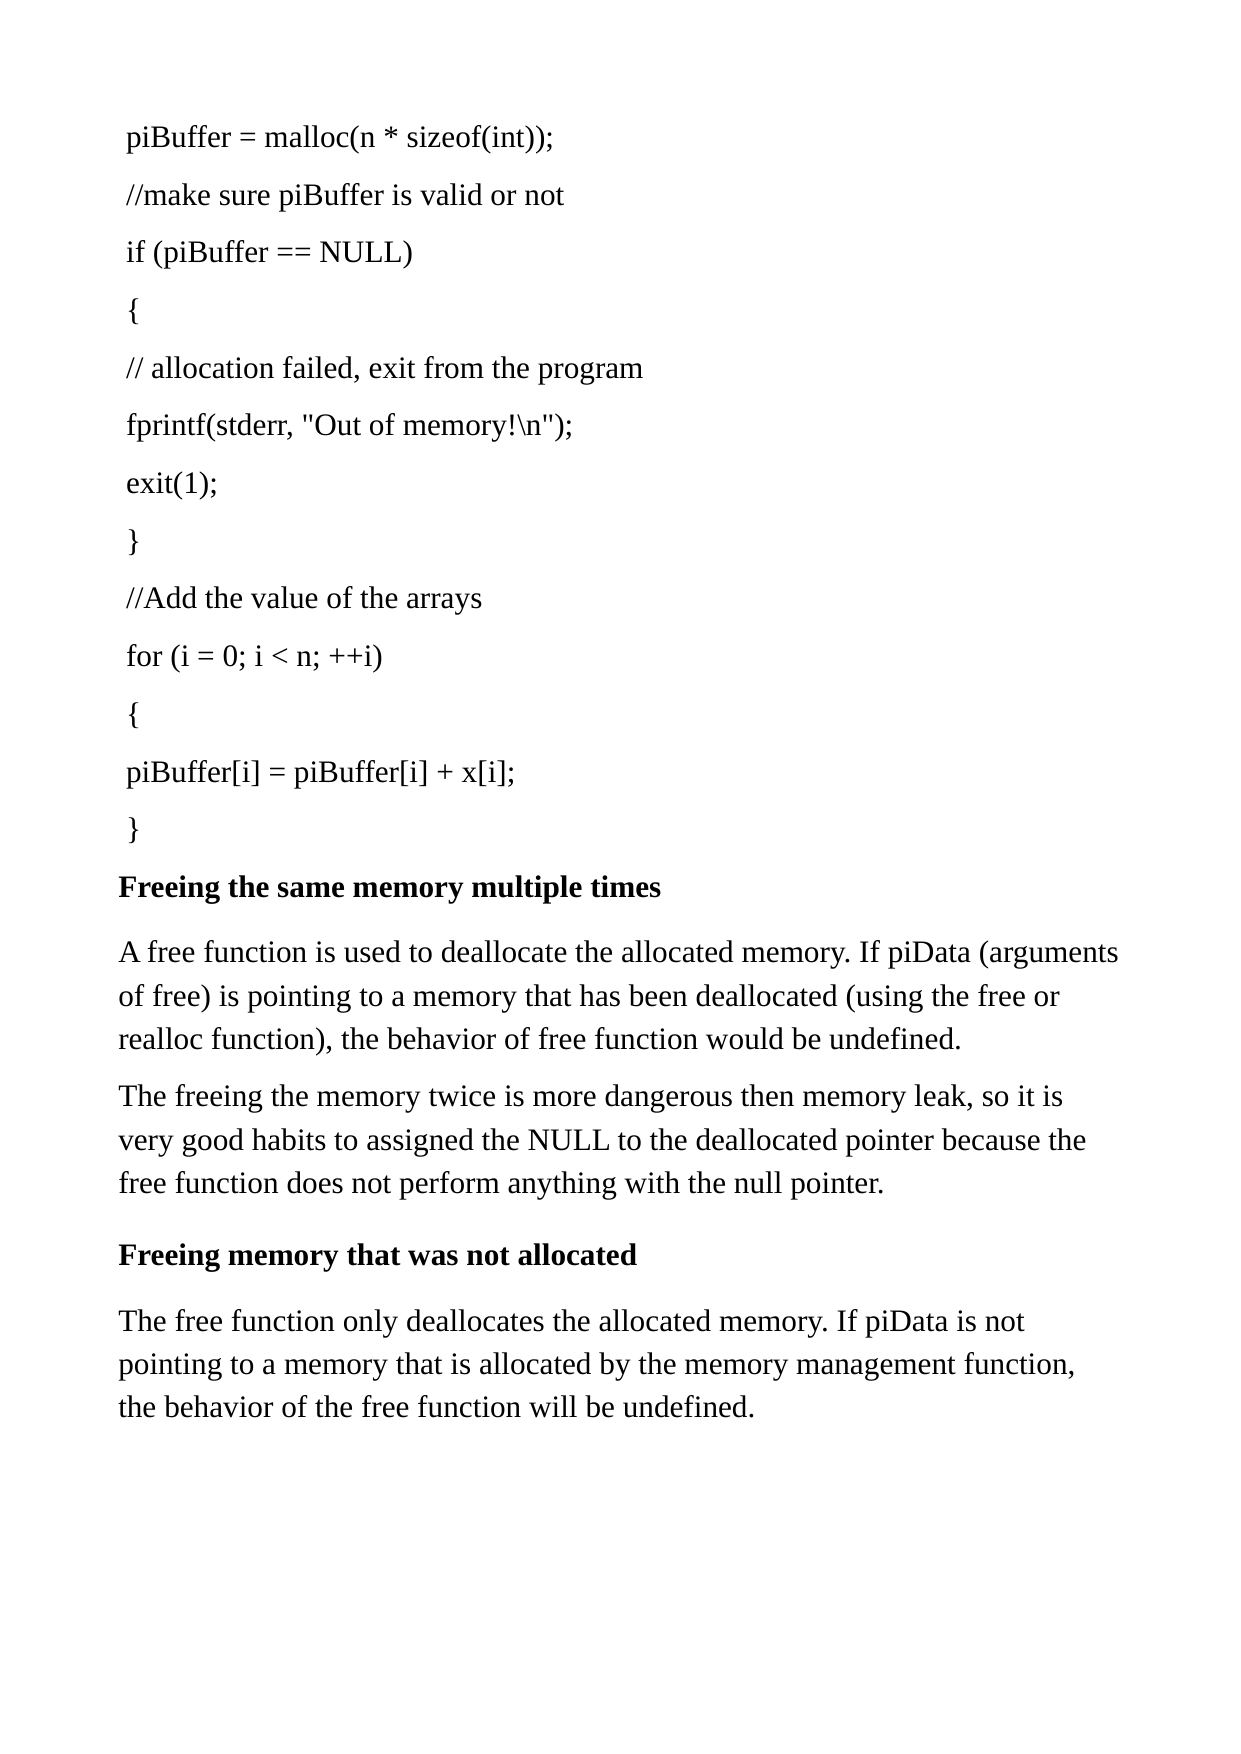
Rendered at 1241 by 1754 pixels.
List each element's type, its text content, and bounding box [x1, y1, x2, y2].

text { [118, 291, 1122, 327]
text if (piBuffer == NULL) [118, 233, 1122, 269]
subtitle Freeing memory that was not allocated [118, 1237, 1122, 1272]
text The free function only deallocates the allocated memory. If piData is not pointing to a memory that is allocated by the memory management function, the behavior of the free function will be undefined. [118, 1302, 1122, 1424]
text A free function is used to deallocate the allocated memory. If piData (arguments of free) is pointing to a memory that has been deallocated (using the free or realloc function), the behavior of free function would be undefined. [118, 934, 1122, 1056]
text //make sure piBuffer is valid or not [118, 176, 1122, 212]
text // allocation failed, exit from the program [118, 349, 1122, 385]
text The freeing the memory twice is more dangerous then memory leak, so it is very good habits to assigned the NULL to the deallocated pointer because the free function does not perform anything with the null pointer. [118, 1078, 1122, 1200]
text for (i = 0; i < n; ++i) [118, 637, 1122, 673]
subtitle Freeing the same memory multiple times [118, 868, 1122, 904]
text piBuffer = malloc(n * sizeof(int)); [118, 118, 1122, 154]
text { [118, 695, 1122, 731]
text piBuffer[i] = piBuffer[i] + x[i]; [118, 753, 1122, 789]
text } [118, 811, 1122, 847]
text exit(1); [118, 464, 1122, 500]
text //Add the value of the arrays [118, 580, 1122, 616]
text fprintf(stderr, "Out of memory!\n"); [118, 407, 1122, 443]
text } [118, 522, 1122, 558]
